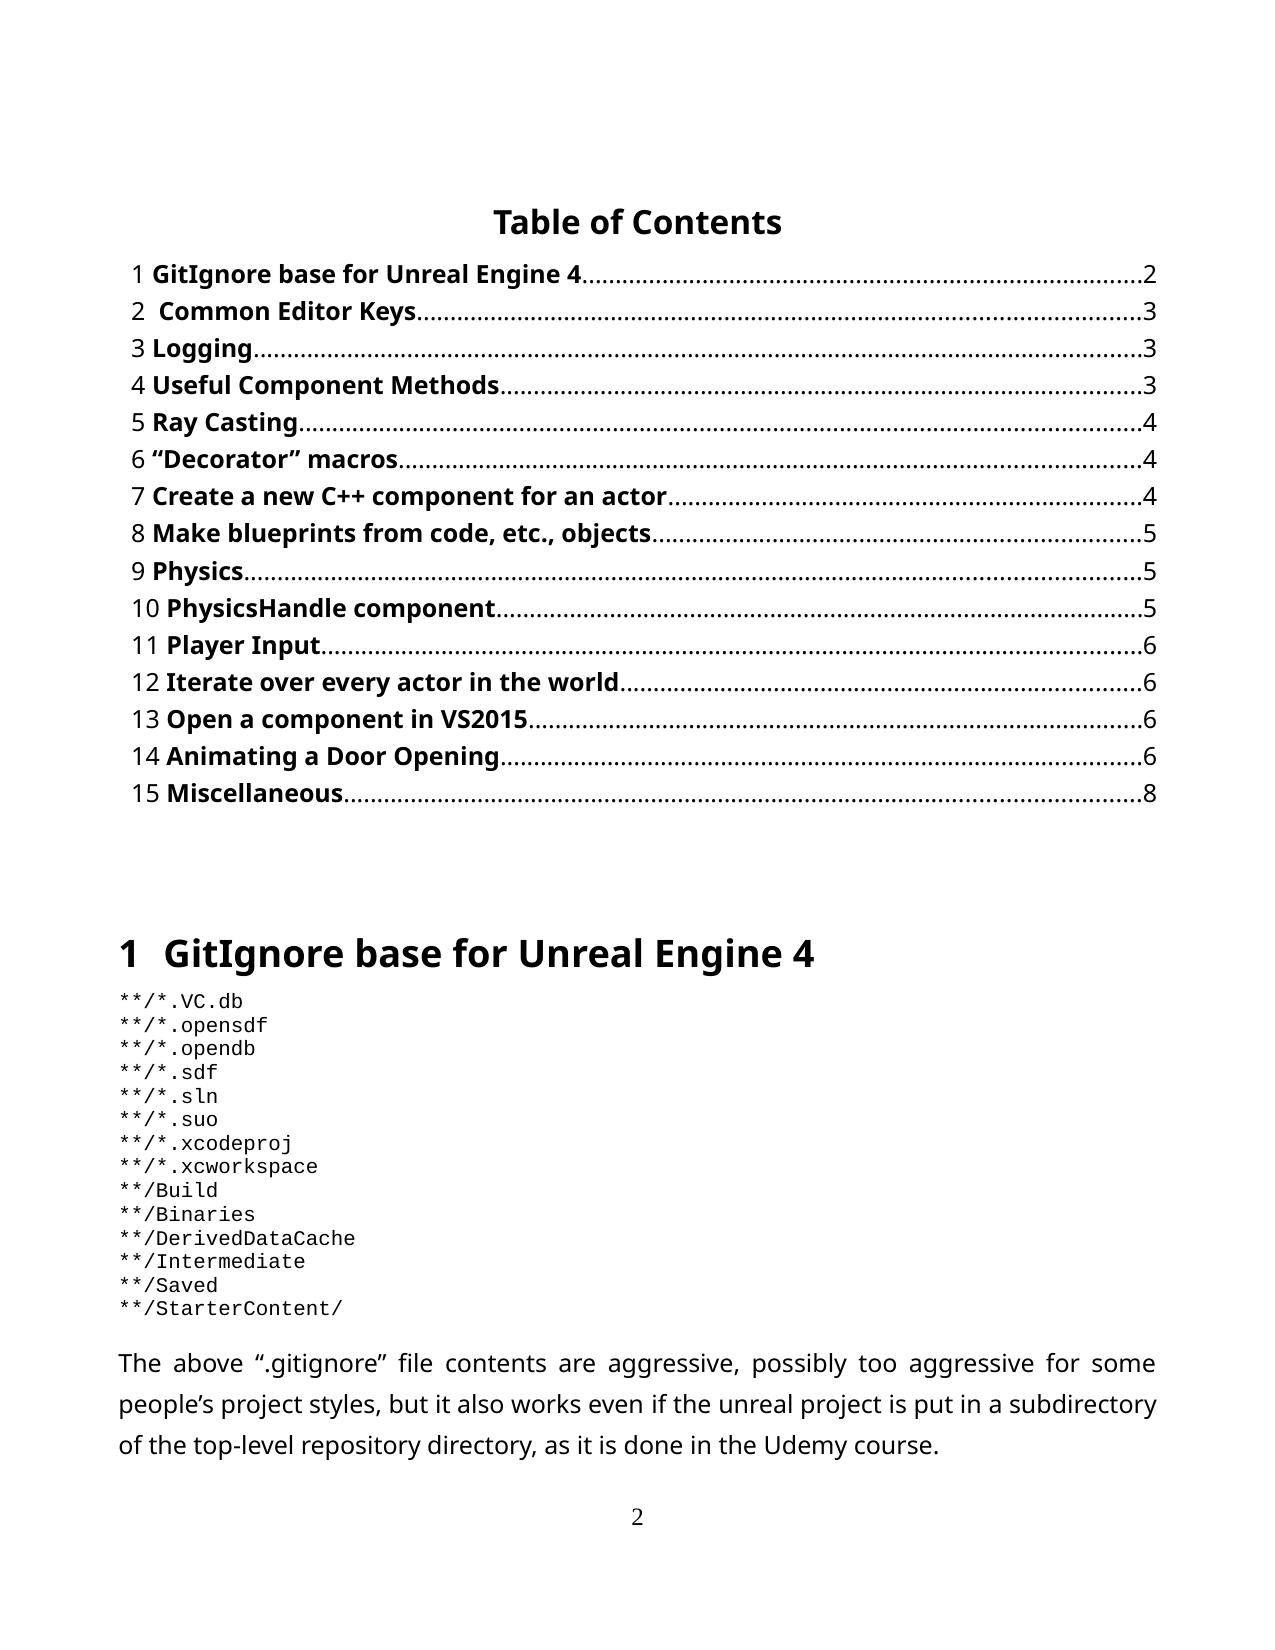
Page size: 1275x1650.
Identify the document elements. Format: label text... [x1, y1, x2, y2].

text 13 Open a component in VS2015 6 [118, 701, 1157, 736]
text **/Binaries [118, 1204, 1157, 1227]
text **/StarterContent/ [118, 1298, 1157, 1322]
text **/*.VC.db [118, 991, 1157, 1015]
text **/*.xcodeproj [118, 1133, 1157, 1157]
text 7 Create a new C++ component for an actor 4 [118, 479, 1157, 513]
text 10 PhysicsHandle component 5 [118, 590, 1157, 624]
text 14 Animating a Door Opening 6 [118, 738, 1157, 773]
text 2 Common Editor Keys 3 [118, 293, 1157, 328]
text **/*.suo [118, 1109, 1157, 1133]
text 15 Miscellaneous 8 [118, 776, 1157, 810]
text 8 Make blueprints from code, etc., objects 5 [118, 516, 1157, 550]
subtitle Table of Contents [118, 198, 1157, 244]
text **/Saved [118, 1275, 1157, 1298]
text 3 Logging 3 [118, 331, 1157, 365]
text **/*.sdf [118, 1062, 1157, 1086]
text 6 “Decorator” macros 4 [118, 442, 1157, 476]
text **/DerivedDataCache [118, 1227, 1157, 1251]
text 9 Physics 5 [118, 553, 1157, 587]
text 4 Useful Component Methods 3 [118, 368, 1157, 402]
text **/Intermediate [118, 1251, 1157, 1275]
text **/Build [118, 1180, 1157, 1204]
text 5 Ray Casting 4 [118, 405, 1157, 439]
text The above “.gitignore” file contents are aggressive, possibly too aggressive for some people’s project styles, but it also works even if the unreal project is put in a subdirectory of the top-level repository directory, as it is done in the Udemy course. [118, 1346, 1157, 1461]
text 1 GitIgnore base for Unreal Engine 4 2 [118, 256, 1157, 291]
text **/*.opendb [118, 1038, 1157, 1062]
text 12 Iterate over every actor in the world 6 [118, 664, 1157, 698]
text **/*.xcworkspace [118, 1157, 1157, 1180]
text **/*.sln [118, 1086, 1157, 1109]
text **/*.opensdf [118, 1015, 1157, 1038]
text 11 Player Input 6 [118, 627, 1157, 661]
